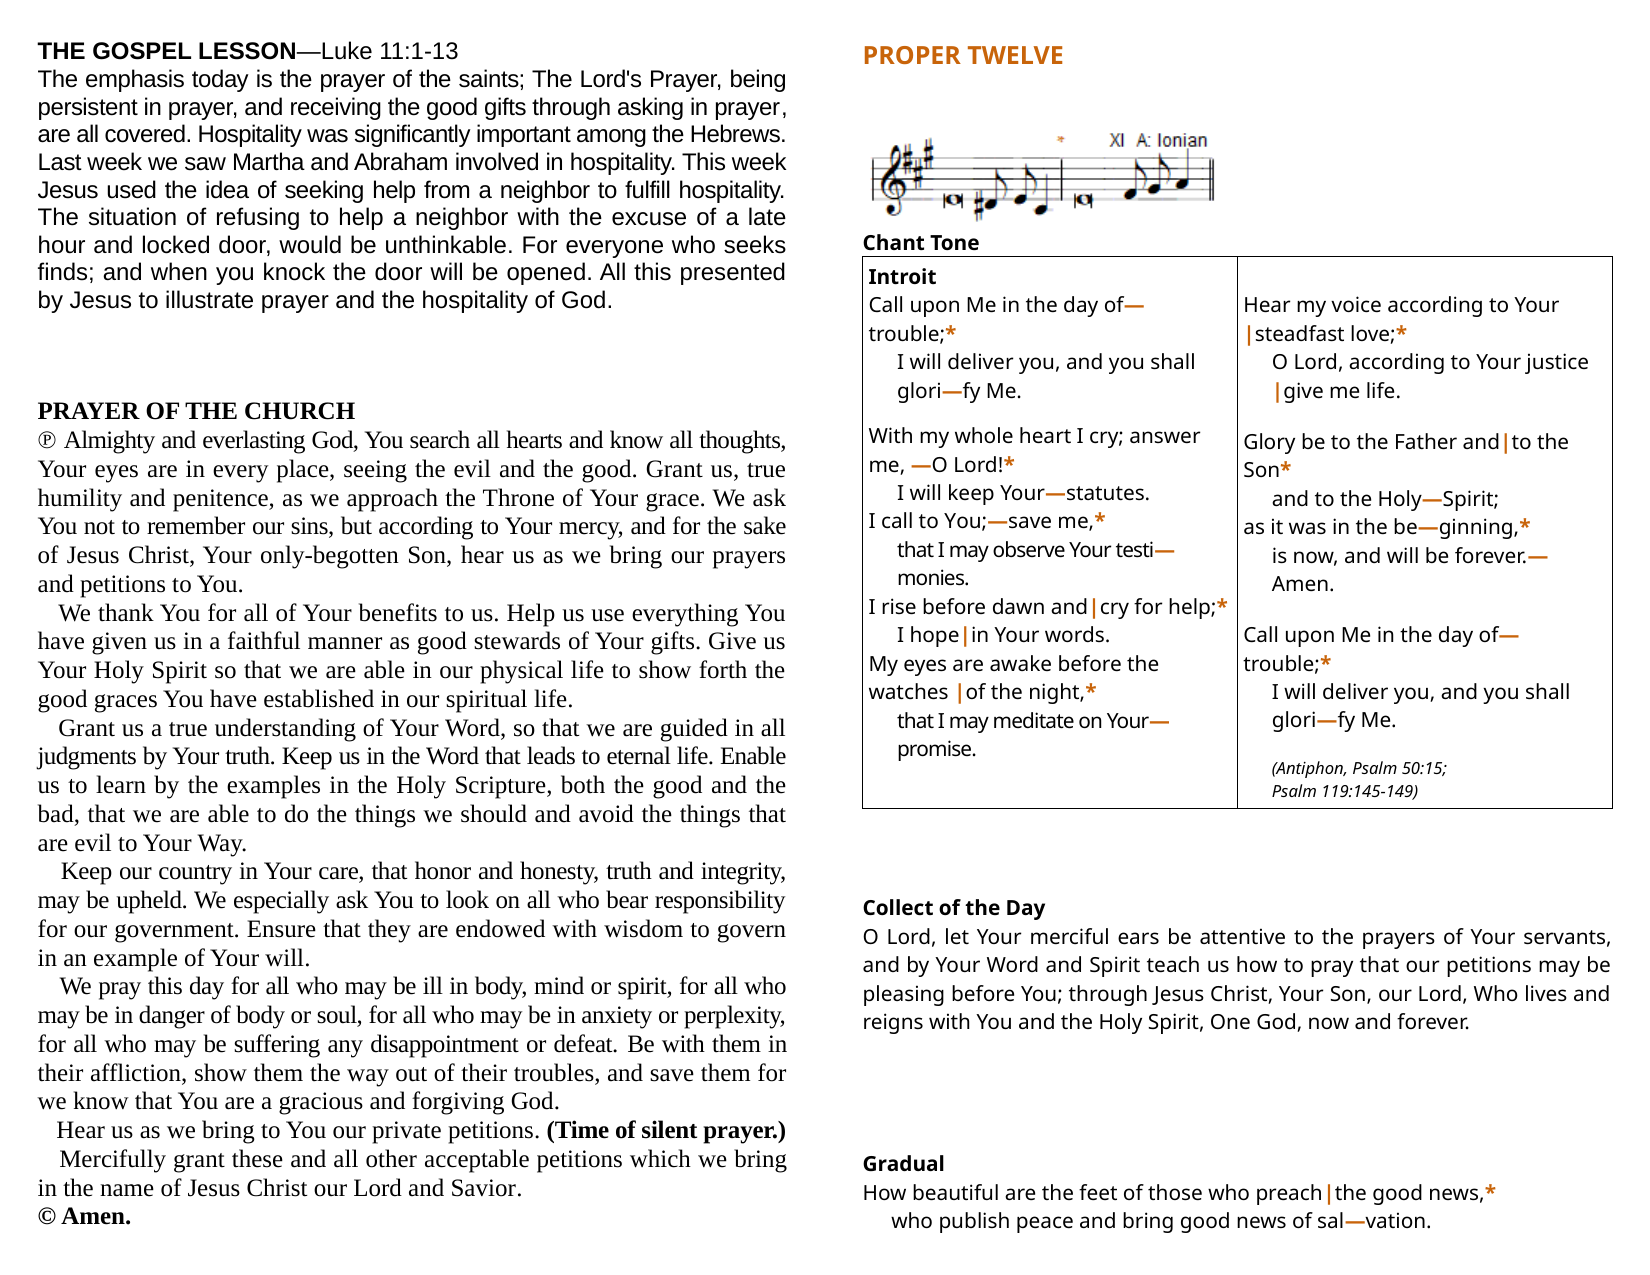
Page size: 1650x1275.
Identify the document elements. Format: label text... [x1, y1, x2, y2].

text THE GOSPEL LESSON—Luke 11:1-13 [37, 37, 787, 65]
text O Lord, let Your merciful ears be attentive to the prayers of Your servants, and by Your Word and Spirit teach us how to pray that our petitions may be pleasing before You; through Jesus Christ, Your Son, our Lord, Who lives and reigns with You and the Holy Spirit, One God, now and forever. [862, 922, 1612, 1036]
table_header Hear my voice according to Your |steadfast love;* O Lord, according to Your justice |give me life. Glory be to the Father and|to the Son* and to the Holy—Spirit; as it was in the be—ginning,* is now, and will be forever.—Amen. Call upon Me in the day of—trouble;* I will deliver you, and you shall glori—fy Me. (Antiphon, Psalm 50:15; Psalm 119:145-149) [1238, 257, 1612, 808]
text © Amen. [37, 1201, 787, 1230]
text Collect of the Day [862, 893, 1612, 922]
text The emphasis today is the prayer of the saints; The Lord's Prayer, being persistent in prayer, and receiving the good gifts through asking in prayer, are all covered. Hospitality was significantly important among the Hebrews. Last week we saw Martha and Abraham involved in hospitality. This week Jesus used the idea of seeking help from a neighbor to fulfill hospitality. The situation of refusing to help a neighbor with the excuse of a late hour and locked door, would be unthinkable. For everyone who seeks finds; and when you knock the door will be opened. All this presented by Jesus to illustrate prayer and the hospitality of God. [37, 65, 787, 313]
text ℗ Almighty and everlasting God, You search all hearts and know all thoughts, Your eyes are in every place, seeing the evil and the good. Grant us, true humility and penitence, as we approach the Throne of Your grace. We ask You not to remember our sins, but according to Your mercy, and for the sake of Jesus Christ, Your only-begotten Son, hear us as we bring our prayers and petitions to You. [37, 425, 787, 598]
text Grant us a true understanding of Your Word, so that we are guided in all judgments by Your truth. Keep us in the Word that leads to eternal life. Enable us to learn by the examples in the Holy Scripture, both the good and the bad, that we are able to do the things we should and avoid the things that are evil to Your Way. [37, 713, 787, 856]
picture [868, 126, 1223, 228]
text Gradual [862, 1149, 1612, 1178]
text Hear us as we bring to You our private petitions. (Time of silent prayer.) [37, 1115, 787, 1144]
text PROPER TWELVE [862, 37, 1612, 72]
text We pray this day for all who may be ill in body, mind or spirit, for all who may be in danger of body or soul, for all who may be in anxiety or perplexity, for all who may be suffering any disappointment or defeat. Be with them in their affliction, show them the way out of their troubles, and save them for we know that You are a gracious and forgiving God. [37, 971, 787, 1115]
table_header Introit Call upon Me in the day of—trouble;* I will deliver you, and you shall glori—fy Me. With my whole heart I cry; answer me, —O Lord!* I will keep Your—statutes. I call to You;—save me,* that I may observe Your testi—monies. I rise before dawn and|cry for help;* I hope|in Your words. My eyes are awake before the watches |of the night,* that I may meditate on Your—promise. [863, 257, 1237, 808]
text who publish peace and bring good news of sal—vation. [891, 1206, 1612, 1234]
text PRAYER OF THE CHURCH [37, 396, 787, 425]
text We thank You for all of Your benefits to us. Help us use everything You have given us in a faithful manner as good stewards of Your gifts. Give us Your Holy Spirit so that we are able in our physical life to show forth the good graces You have established in our spiritual life. [37, 598, 787, 713]
text Chant Tone [862, 100, 1612, 256]
text Keep our country in Your care, that honor and honesty, truth and integrity, may be upheld. We especially ask You to look on all who bear responsibility for our government. Ensure that they are endowed with wisdom to govern in an example of Your will. [37, 856, 787, 971]
text How beautiful are the feet of those who preach|the good news,* [862, 1178, 1612, 1206]
text Mercifully grant these and all other acceptable petitions which we bring in the name of Jesus Christ our Lord and Savior. [37, 1144, 787, 1201]
